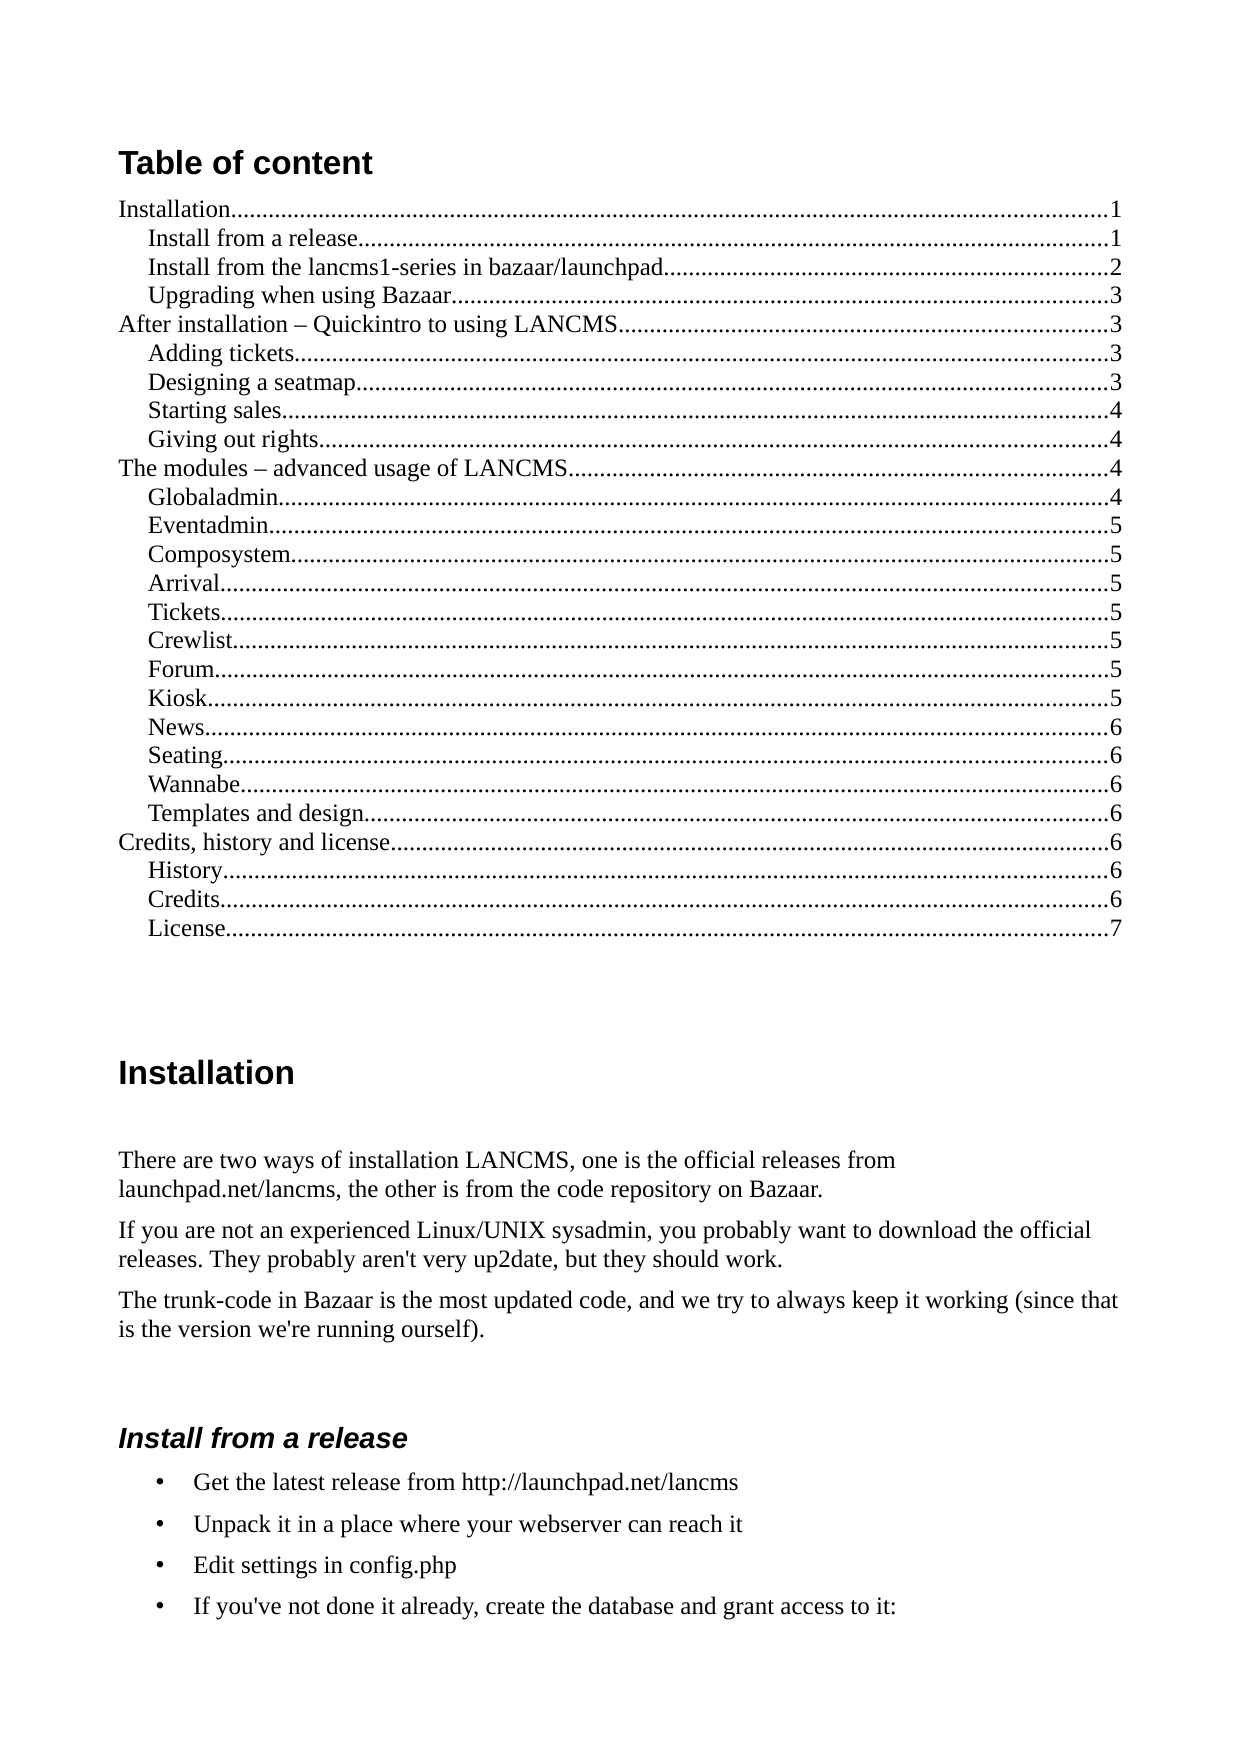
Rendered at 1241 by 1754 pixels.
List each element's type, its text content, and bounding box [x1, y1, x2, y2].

text Starting sales 4 [148, 395, 1122, 424]
text News 6 [148, 712, 1122, 740]
list Unpack it in a place where your webserver can reach it [156, 1509, 1122, 1537]
subtitle Table of content [118, 143, 1122, 182]
text Giving out rights 4 [148, 424, 1122, 453]
text Eventadmin 5 [148, 510, 1122, 539]
text Wannabe 6 [148, 769, 1122, 798]
list If you've not done it already, create the database and grant access to it: [156, 1591, 1122, 1620]
text Templates and design 6 [148, 798, 1122, 827]
text Install from a release 1 [148, 223, 1122, 252]
subtitle Installation [118, 1053, 1122, 1091]
text Seating 6 [148, 740, 1122, 769]
text Crewlist 5 [148, 625, 1122, 654]
text Designing a seatmap 3 [148, 367, 1122, 395]
text Install from the lancms1-series in bazaar/launchpad 2 [148, 252, 1122, 280]
subtitle Install from a release [118, 1421, 1122, 1455]
text Upgrading when using Bazaar 3 [148, 280, 1122, 309]
text Credits 6 [148, 884, 1122, 913]
text Arrival 5 [148, 568, 1122, 597]
text Tickets 5 [148, 597, 1122, 625]
text The trunk-code in Bazaar is the most updated code, and we try to always keep it working (since that is the version we're running ourself). [118, 1285, 1122, 1343]
list Edit settings in config.php [156, 1550, 1122, 1579]
text Installation 1 [118, 194, 1122, 223]
list Get the latest release from http://launchpad.net/lancms [156, 1467, 1122, 1496]
text Credits, history and license 6 [118, 827, 1122, 855]
text There are two ways of installation LANCMS, one is the official releases from launchpad.net/lancms, the other is from the code repository on Bazaar. [118, 1145, 1122, 1203]
text After installation – Quickintro to using LANCMS 3 [118, 309, 1122, 338]
text License 7 [148, 913, 1122, 942]
text Composystem 5 [148, 539, 1122, 568]
text Forum 5 [148, 654, 1122, 683]
text Adding tickets 3 [148, 338, 1122, 367]
text Globaladmin 4 [148, 482, 1122, 510]
text History 6 [148, 855, 1122, 884]
text The modules – advanced usage of LANCMS 4 [118, 453, 1122, 482]
text Kiosk 5 [148, 683, 1122, 712]
text If you are not an experienced Linux/UNIX sysadmin, you probably want to download the official releases. They probably aren't very up2date, but they should work. [118, 1215, 1122, 1273]
